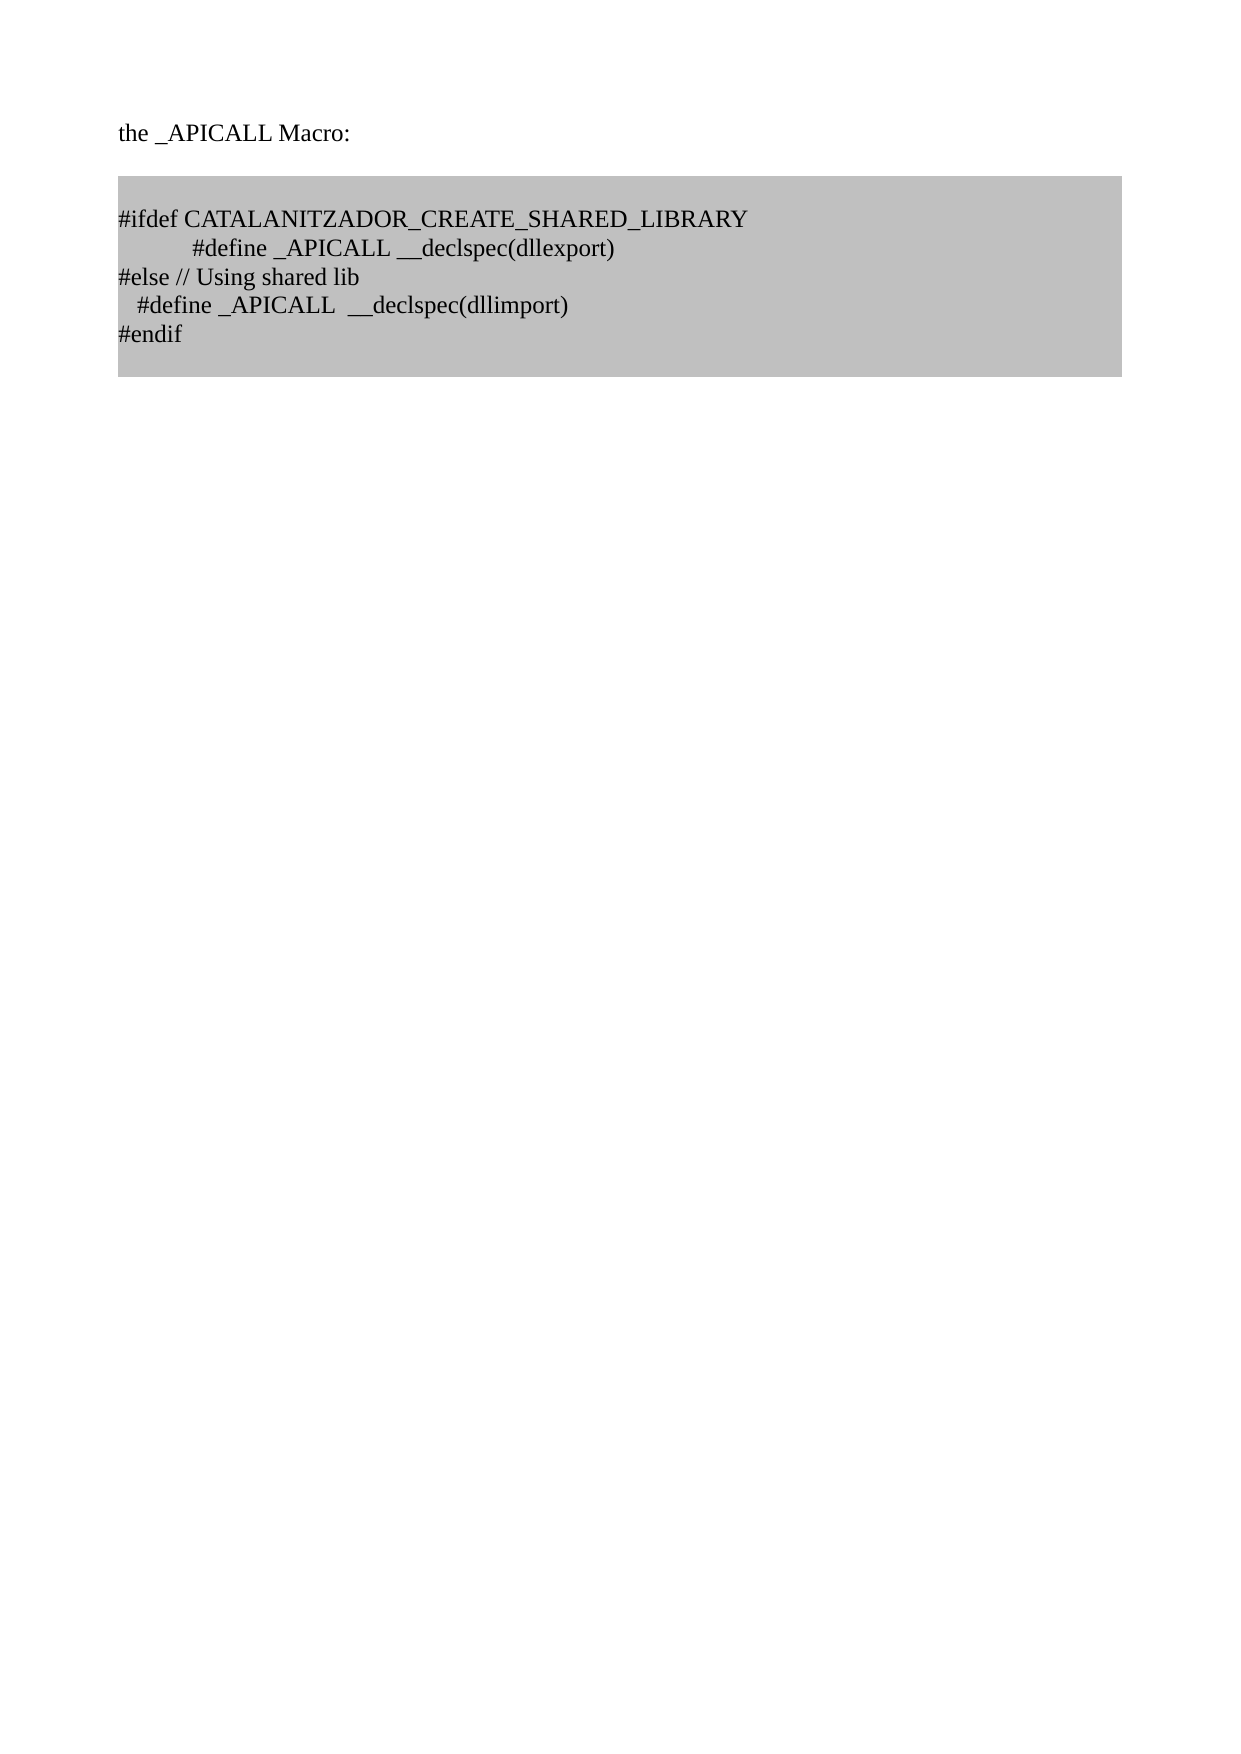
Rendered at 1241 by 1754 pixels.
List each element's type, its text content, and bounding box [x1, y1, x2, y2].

text #ifdef CATALANITZADOR_CREATE_SHARED_LIBRARY #define _APICALL __declspec(dllexport) #else // Using shared lib #define _APICALL __declspec(dllimport) #endif [118, 204, 1122, 348]
text the _APICALL Macro: [118, 118, 1122, 147]
